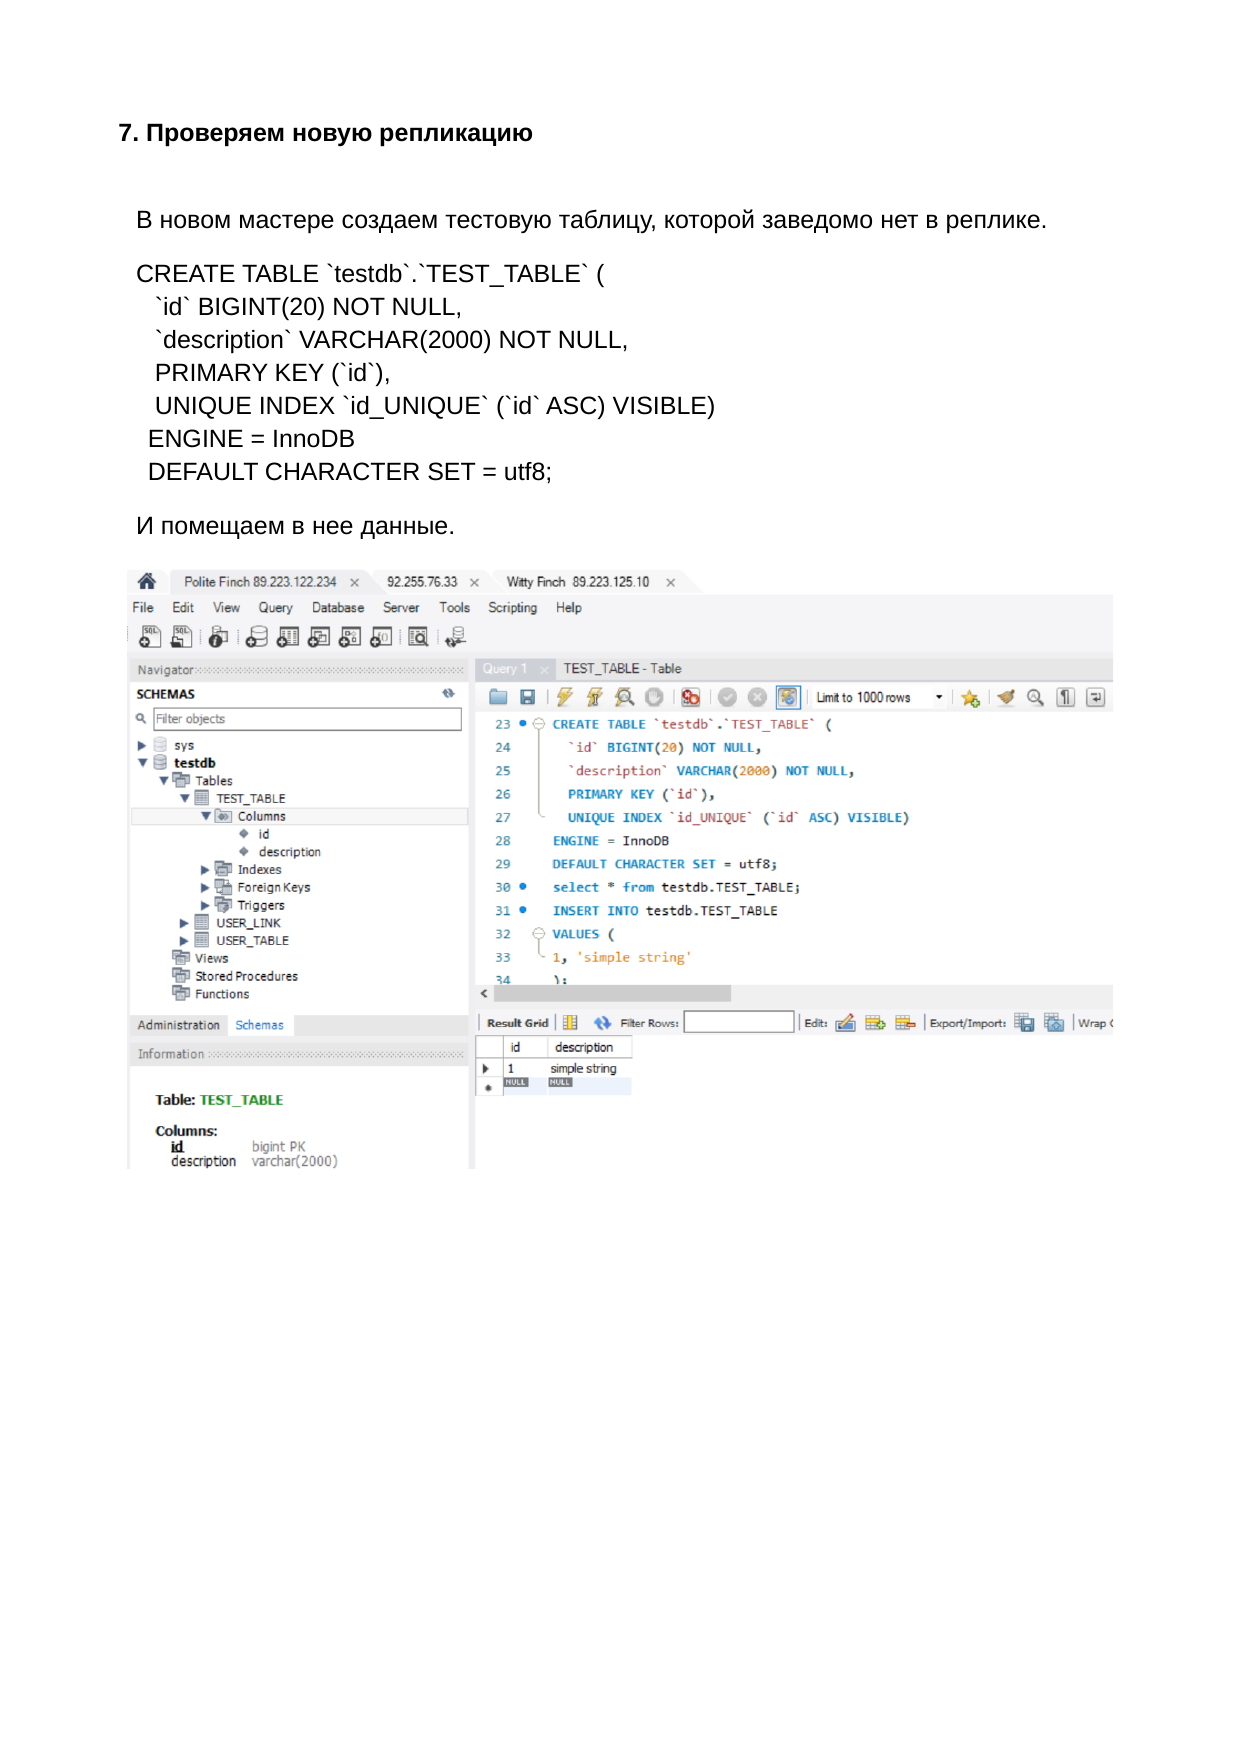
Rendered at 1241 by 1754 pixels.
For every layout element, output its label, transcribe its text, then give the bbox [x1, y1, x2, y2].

text В новом мастере создаем тестовую таблицу, которой заведомо нет в реплике. [136, 205, 1122, 234]
text И помещаем в нее данные. [136, 511, 1122, 539]
picture [127, 564, 1114, 1169]
text CREATE TABLE `testdb`.`TEST_TABLE` ( `id` BIGINT(20) NOT NULL, `description` VARCHAR(2000) NOT NULL, PRIMARY KEY (`id`), UNIQUE INDEX `id_UNIQUE` (`id` ASC) VISIBLE) ENGINE = InnoDB DEFAULT CHARACTER SET = utf8; [136, 259, 1122, 486]
subtitle 7. Проверяем новую репликацию [118, 118, 1122, 147]
